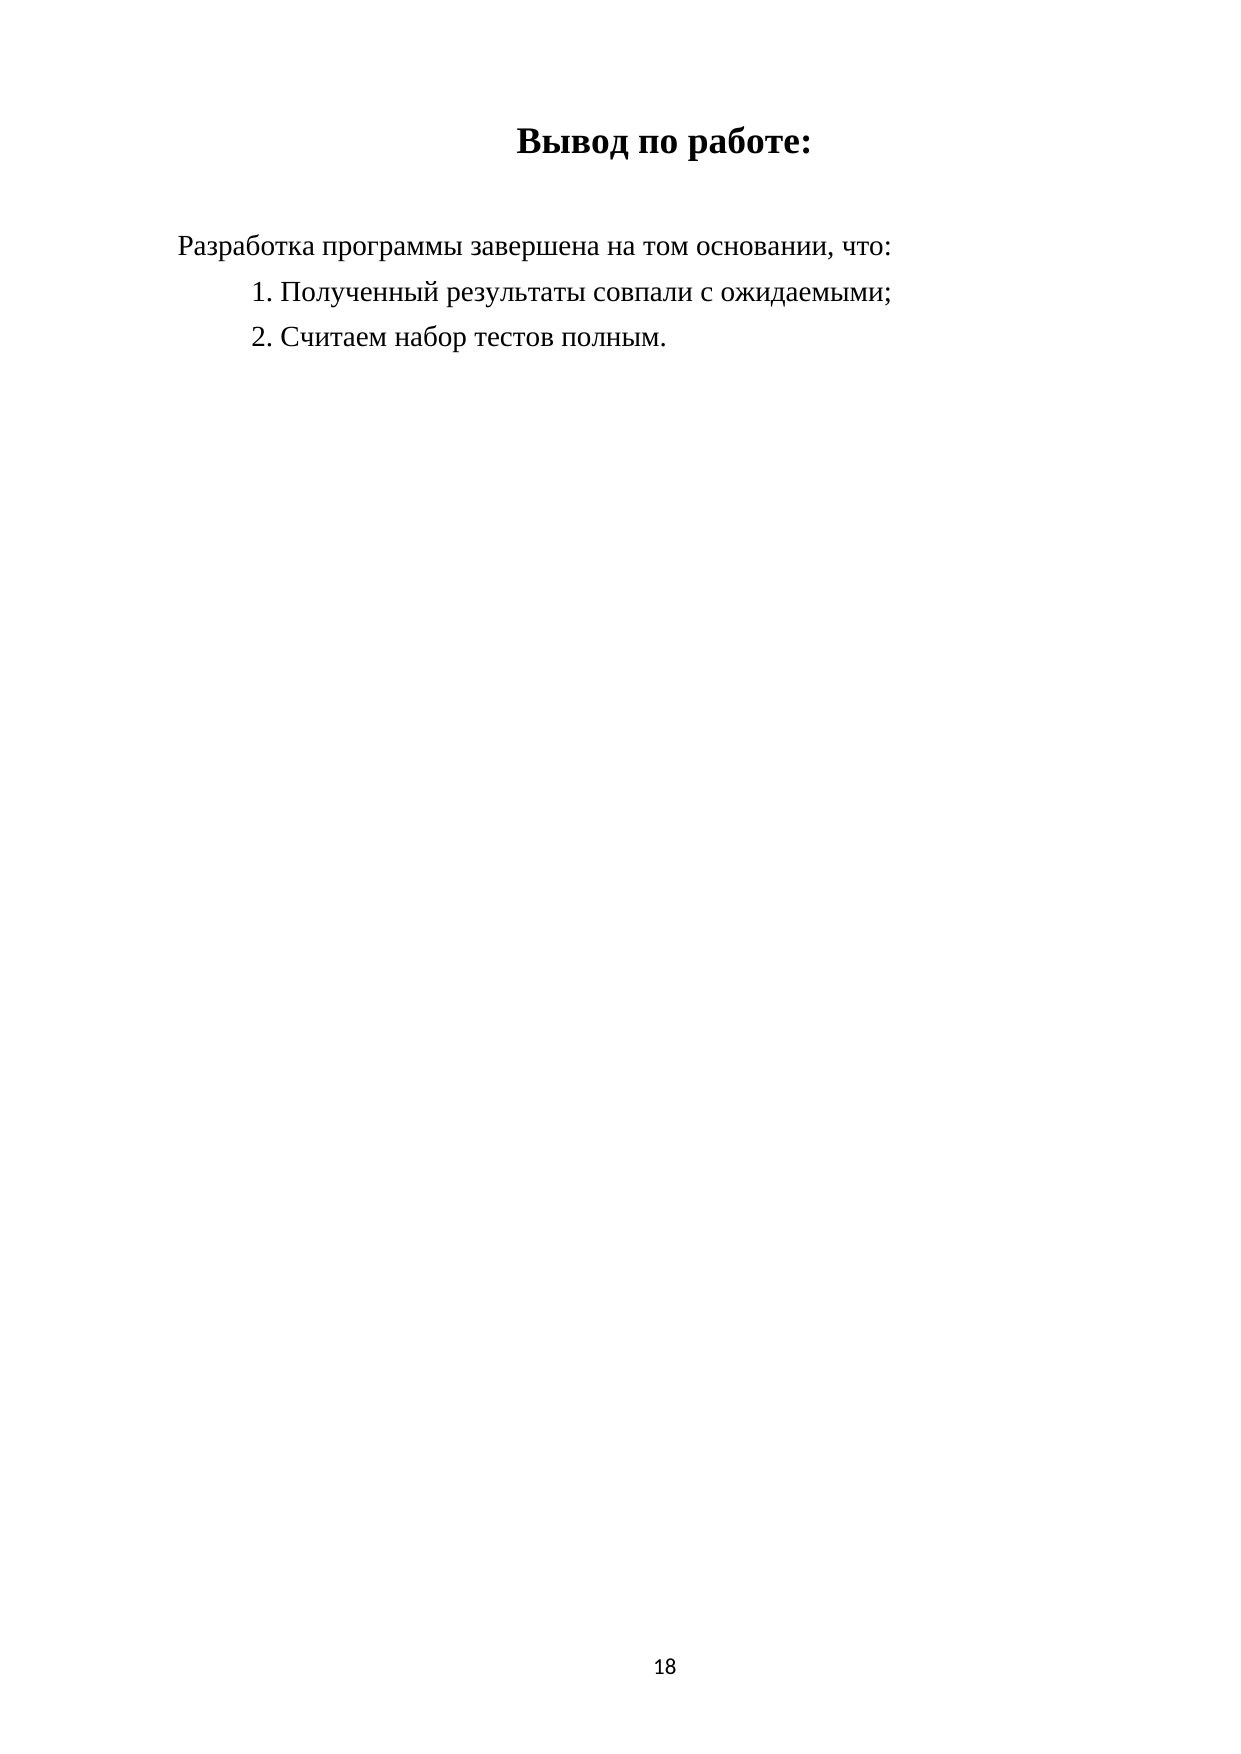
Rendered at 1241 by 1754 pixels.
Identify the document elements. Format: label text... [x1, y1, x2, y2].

text 1. Полученный результаты совпали с ожидаемыми; [177, 274, 1152, 307]
text Разработка программы завершена на том основании, что: [177, 228, 1152, 262]
text Вывод по работе: [177, 118, 1152, 161]
text 2. Считаем набор тестов полным. [177, 319, 1152, 352]
